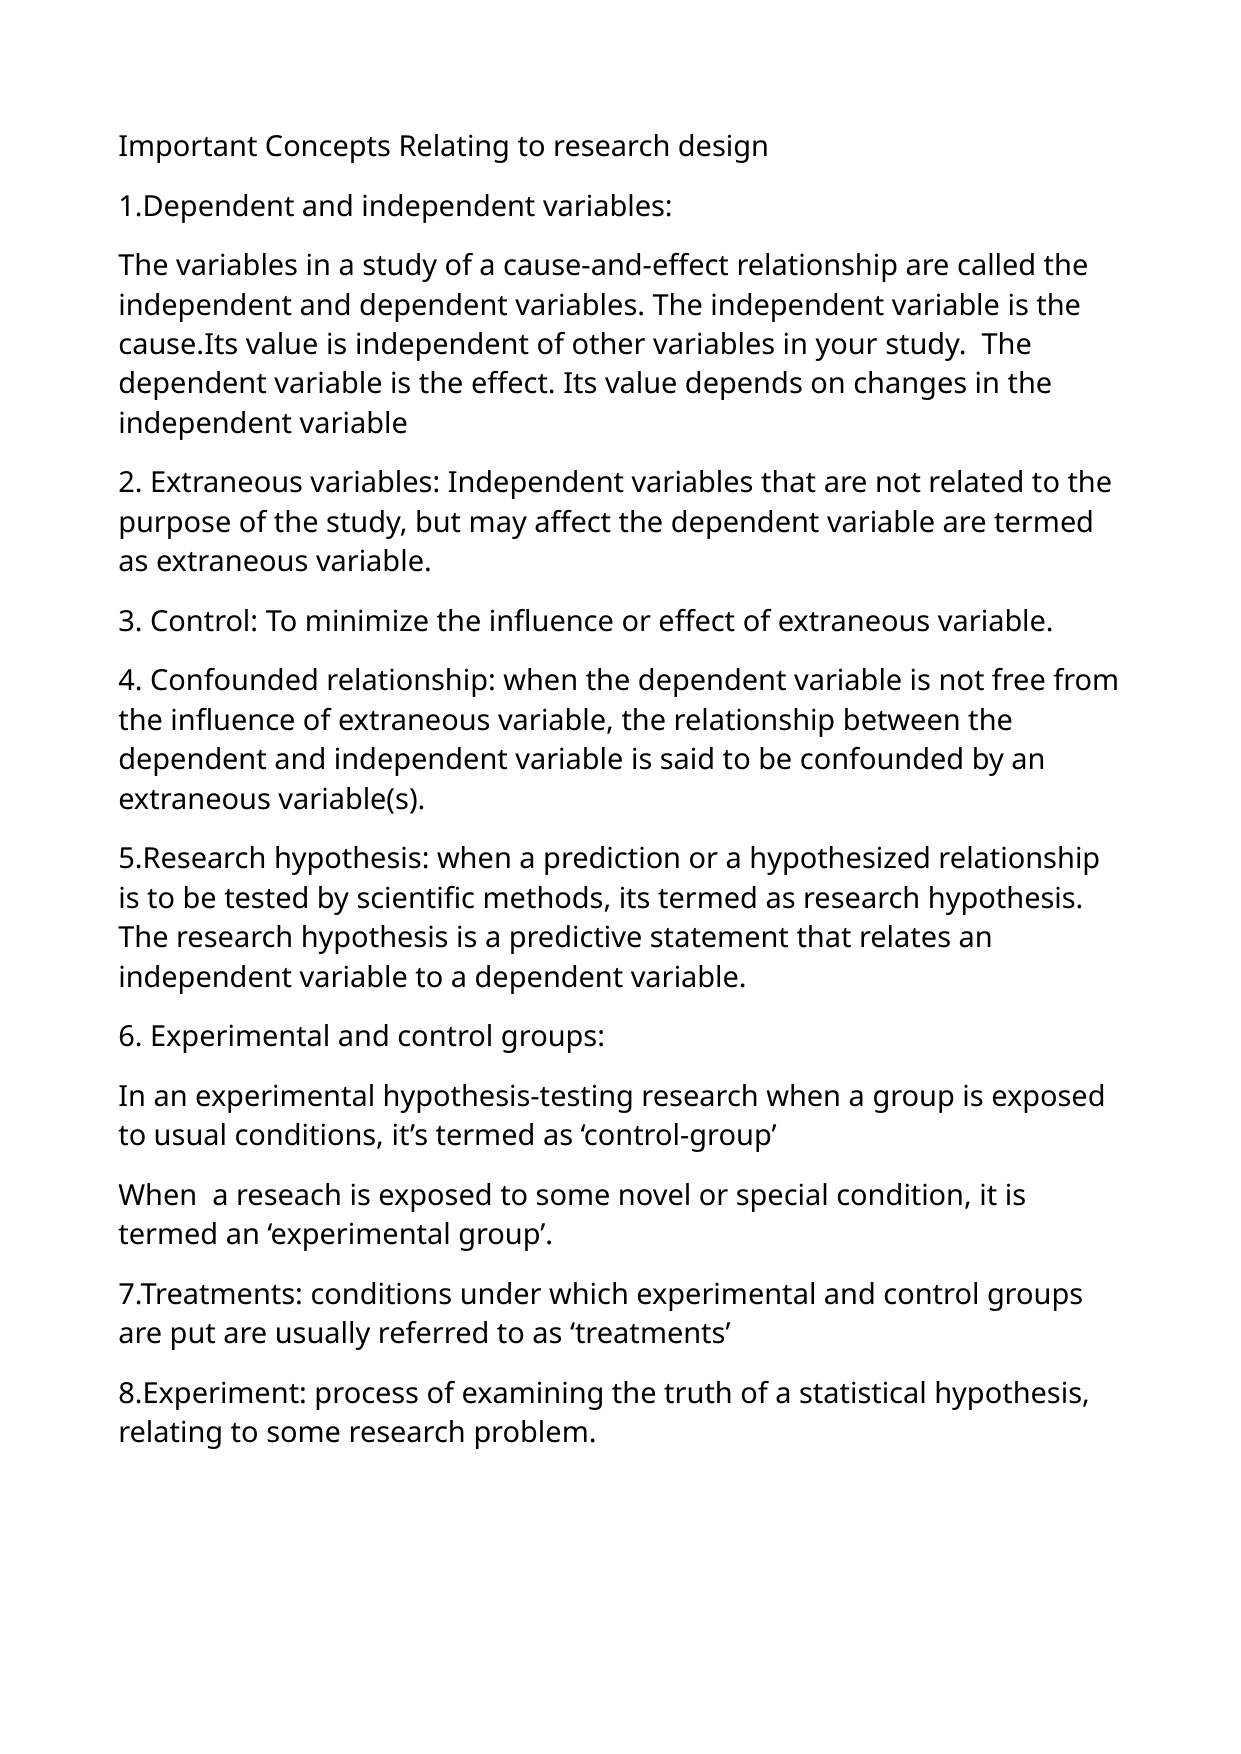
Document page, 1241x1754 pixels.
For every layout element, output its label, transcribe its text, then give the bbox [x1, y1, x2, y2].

title 1.Dependent and independent variables: [118, 185, 1122, 224]
title When a reseach is exposed to some novel or special condition, it is termed an ‘experimental group’. [118, 1174, 1122, 1253]
title 2. Extraneous variables: Independent variables that are not related to the purpose of the study, but may affect the dependent variable are termed as extraneous variable. [118, 462, 1122, 580]
title 8.Experiment: process of examining the truth of a statistical hypothesis, relating to some research problem. [118, 1372, 1122, 1451]
title In an experimental hypothesis-testing research when a group is exposed to usual conditions, it’s termed as ‘control-group’ [118, 1075, 1122, 1154]
title 6. Experimental and control groups: [118, 1016, 1122, 1055]
title 5.Research hypothesis: when a prediction or a hypothesized relationship is to be tested by scientific methods, its termed as research hypothesis. The research hypothesis is a predictive statement that relates an independent variable to a dependent variable. [118, 838, 1122, 996]
title The variables in a study of a cause-and-effect relationship are called the independent and dependent variables. The independent variable is the cause.Its value is independent of other variables in your study. The dependent variable is the effect. Its value depends on changes in the independent variable [118, 244, 1122, 442]
title 7.Treatments: conditions under which experimental and control groups are put are usually referred to as ‘treatments’ [118, 1273, 1122, 1352]
title Important Concepts Relating to research design [118, 126, 1122, 165]
title 3. Control: To minimize the influence or effect of extraneous variable. [118, 600, 1122, 640]
title 4. Confounded relationship: when the dependent variable is not free from the influence of extraneous variable, the relationship between the dependent and independent variable is said to be confounded by an extraneous variable(s). [118, 660, 1122, 818]
